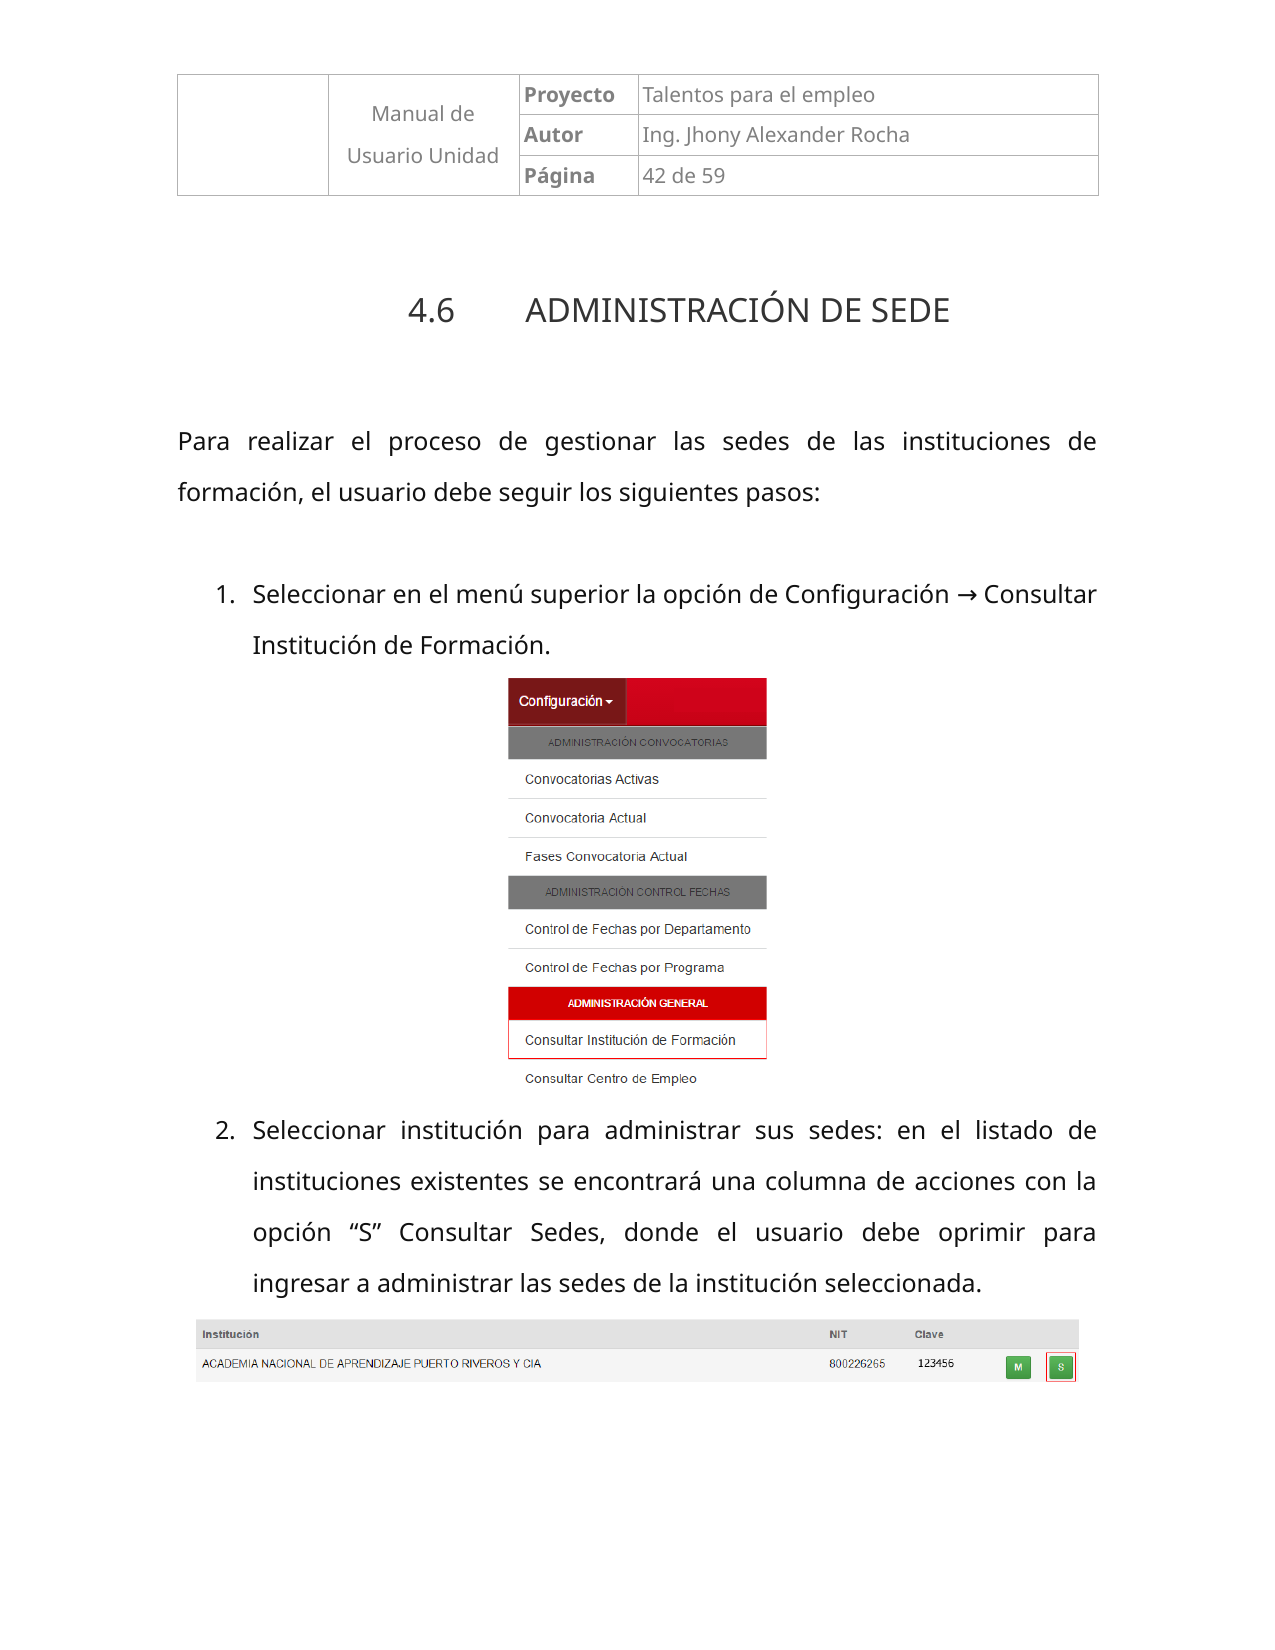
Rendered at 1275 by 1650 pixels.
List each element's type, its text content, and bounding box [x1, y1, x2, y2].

list Seleccionar en el menú superior la opción de Configuración → Consultar Institución de Formación. [215, 576, 1098, 661]
picture [508, 678, 767, 1096]
picture [196, 1316, 1079, 1382]
text Para realizar el proceso de gestionar las sedes de las instituciones de formación, el usuario debe seguir los siguientes pasos: [177, 423, 1098, 508]
list Seleccionar institución para administrar sus sedes: en el listado de instituciones existentes se encontrará una columna de acciones con la opción “S” Consultar Sedes, donde el usuario debe oprimir para ingresar a administrar las sedes de la institución seleccionada. [215, 678, 1098, 1299]
subtitle Administración de sede [252, 287, 1098, 332]
